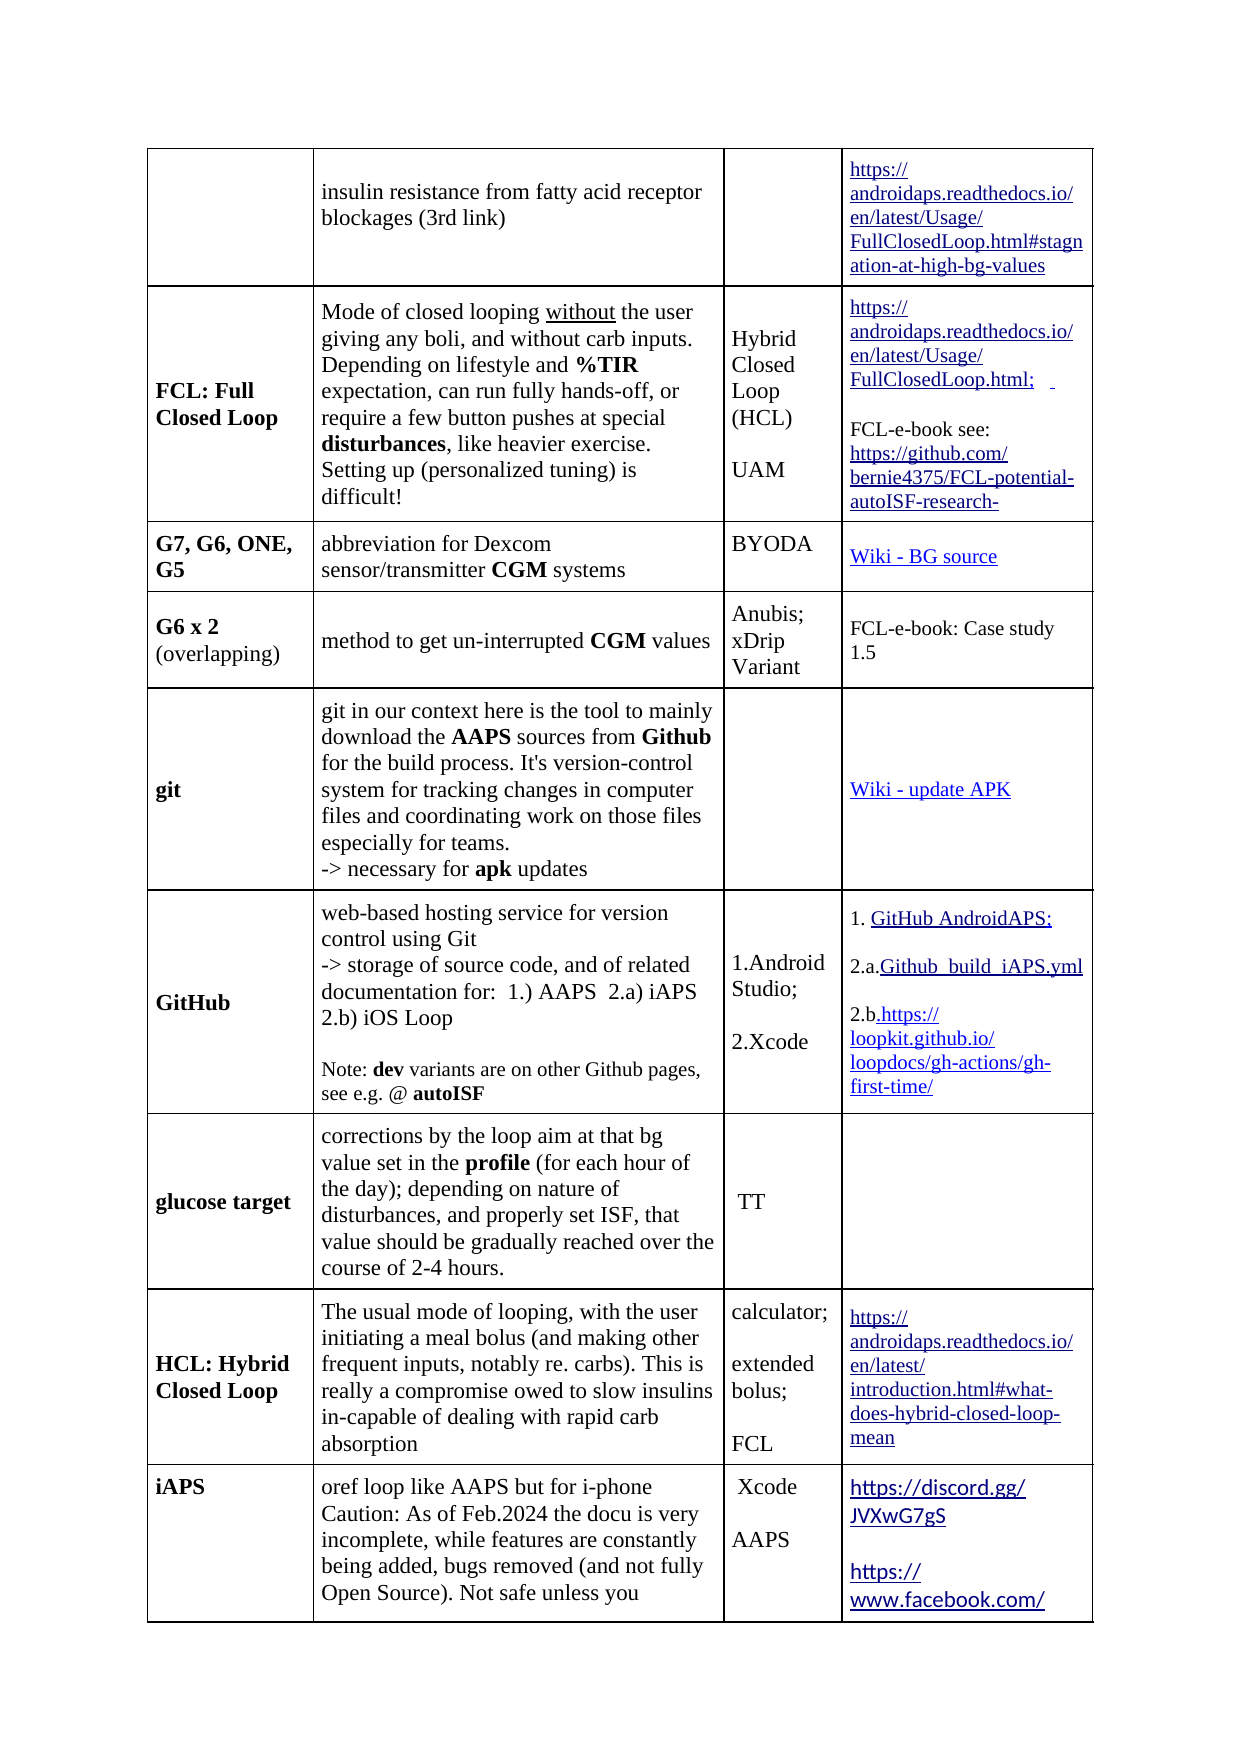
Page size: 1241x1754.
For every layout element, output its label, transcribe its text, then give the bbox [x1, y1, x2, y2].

table_cell https://androidaps.readthedocs.io/en/latest/Usage/FullClosedLoop.html#stagnation-at-high-bg-values [843, 149, 1092, 285]
table_cell BYODA [725, 522, 841, 591]
table_cell web-based hosting service for version control using Git -> storage of source code, and of related documentation for: 1.) AAPS 2.a) iAPS 2.b) iOS Loop Note: dev variants are on other Github pages, see e.g. @ autoISF [314, 891, 723, 1113]
table_cell Mode of closed looping without the user giving any boli, and without carb inputs. Depending on lifestyle and %TIR expectation, can run fully hands-off, or require a few button pushes at special disturbances, like heavier exercise. Setting up (personalized tuning) is difficult! [314, 287, 723, 521]
table_cell git in our context here is the tool to mainly download the AAPS sources from Github for the build process. It's version-control system for tracking changes in computer files and coordinating work on those files especially for teams. -> necessary for apk updates [314, 689, 723, 889]
table_cell HCL: Hybrid Closed Loop [148, 1290, 313, 1464]
table_cell [843, 1114, 1092, 1288]
table_cell The usual mode of looping, with the user initiating a meal bolus (and making other frequent inputs, notably re. carbs). This is really a compromise owed to slow insulins in-capable of dealing with rapid carb absorption [314, 1290, 723, 1464]
table_cell https://androidaps.readthedocs.io/en/latest/Usage/FullClosedLoop.html; FCL-e-book see: https://github.com/bernie4375/FCL-potential-autoISF-research- [843, 287, 1092, 521]
table_cell [725, 149, 841, 285]
table_cell Hybrid Closed Loop (HCL) UAM [725, 287, 841, 521]
table_cell Xcode AAPS [725, 1465, 841, 1621]
table_cell https://androidaps.readthedocs.io/en/latest/introduction.html#what-does-hybrid-closed-loop-mean [843, 1290, 1092, 1464]
table_cell corrections by the loop aim at that bg value set in the profile (for each hour of the day); depending on nature of disturbances, and properly set ISF, that value should be gradually reached over the course of 2-4 hours. [314, 1114, 723, 1288]
table_cell iAPS [148, 1465, 313, 1621]
table_cell abbreviation for Dexcom sensor/transmitter CGM systems [314, 522, 723, 591]
table_cell https://discord.gg/JVXwG7gS https://www.facebook.com/ [843, 1465, 1092, 1621]
table_cell glucose target [148, 1114, 313, 1288]
table_cell calculator; extended bolus; FCL [725, 1290, 841, 1464]
table_cell oref loop like AAPS but for i-phone Caution: As of Feb.2024 the docu is very incomplete, while features are constantly being added, bugs removed (and not fully Open Source). Not safe unless you [314, 1465, 723, 1621]
table_cell GitHub [148, 891, 313, 1113]
table_cell G6 x 2 (overlapping) [148, 592, 313, 687]
table_cell [148, 149, 313, 285]
table_cell FCL: Full Closed Loop [148, 287, 313, 521]
table_cell TT [725, 1114, 841, 1288]
table_cell Anubis; xDrip Variant [725, 592, 841, 687]
table_cell 1.Android Studio; 2.Xcode [725, 891, 841, 1113]
table_cell method to get un-interrupted CGM values [314, 592, 723, 687]
table_cell [725, 689, 841, 889]
table_cell Wiki - update APK [843, 689, 1092, 889]
table_cell G7, G6, ONE, G5 [148, 522, 313, 591]
table_cell git [148, 689, 313, 889]
table_cell FCL-e-book: Case study 1.5 [843, 592, 1092, 687]
table_cell insulin resistance from fatty acid receptor blockages (3rd link) [314, 149, 723, 285]
table_cell Wiki - BG source [843, 522, 1092, 591]
table_cell 1. GitHub AndroidAPS; 2.a.Github_build_iAPS.yml 2.b.https://loopkit.github.io/loopdocs/gh-actions/gh-first-time/ [843, 891, 1092, 1113]
